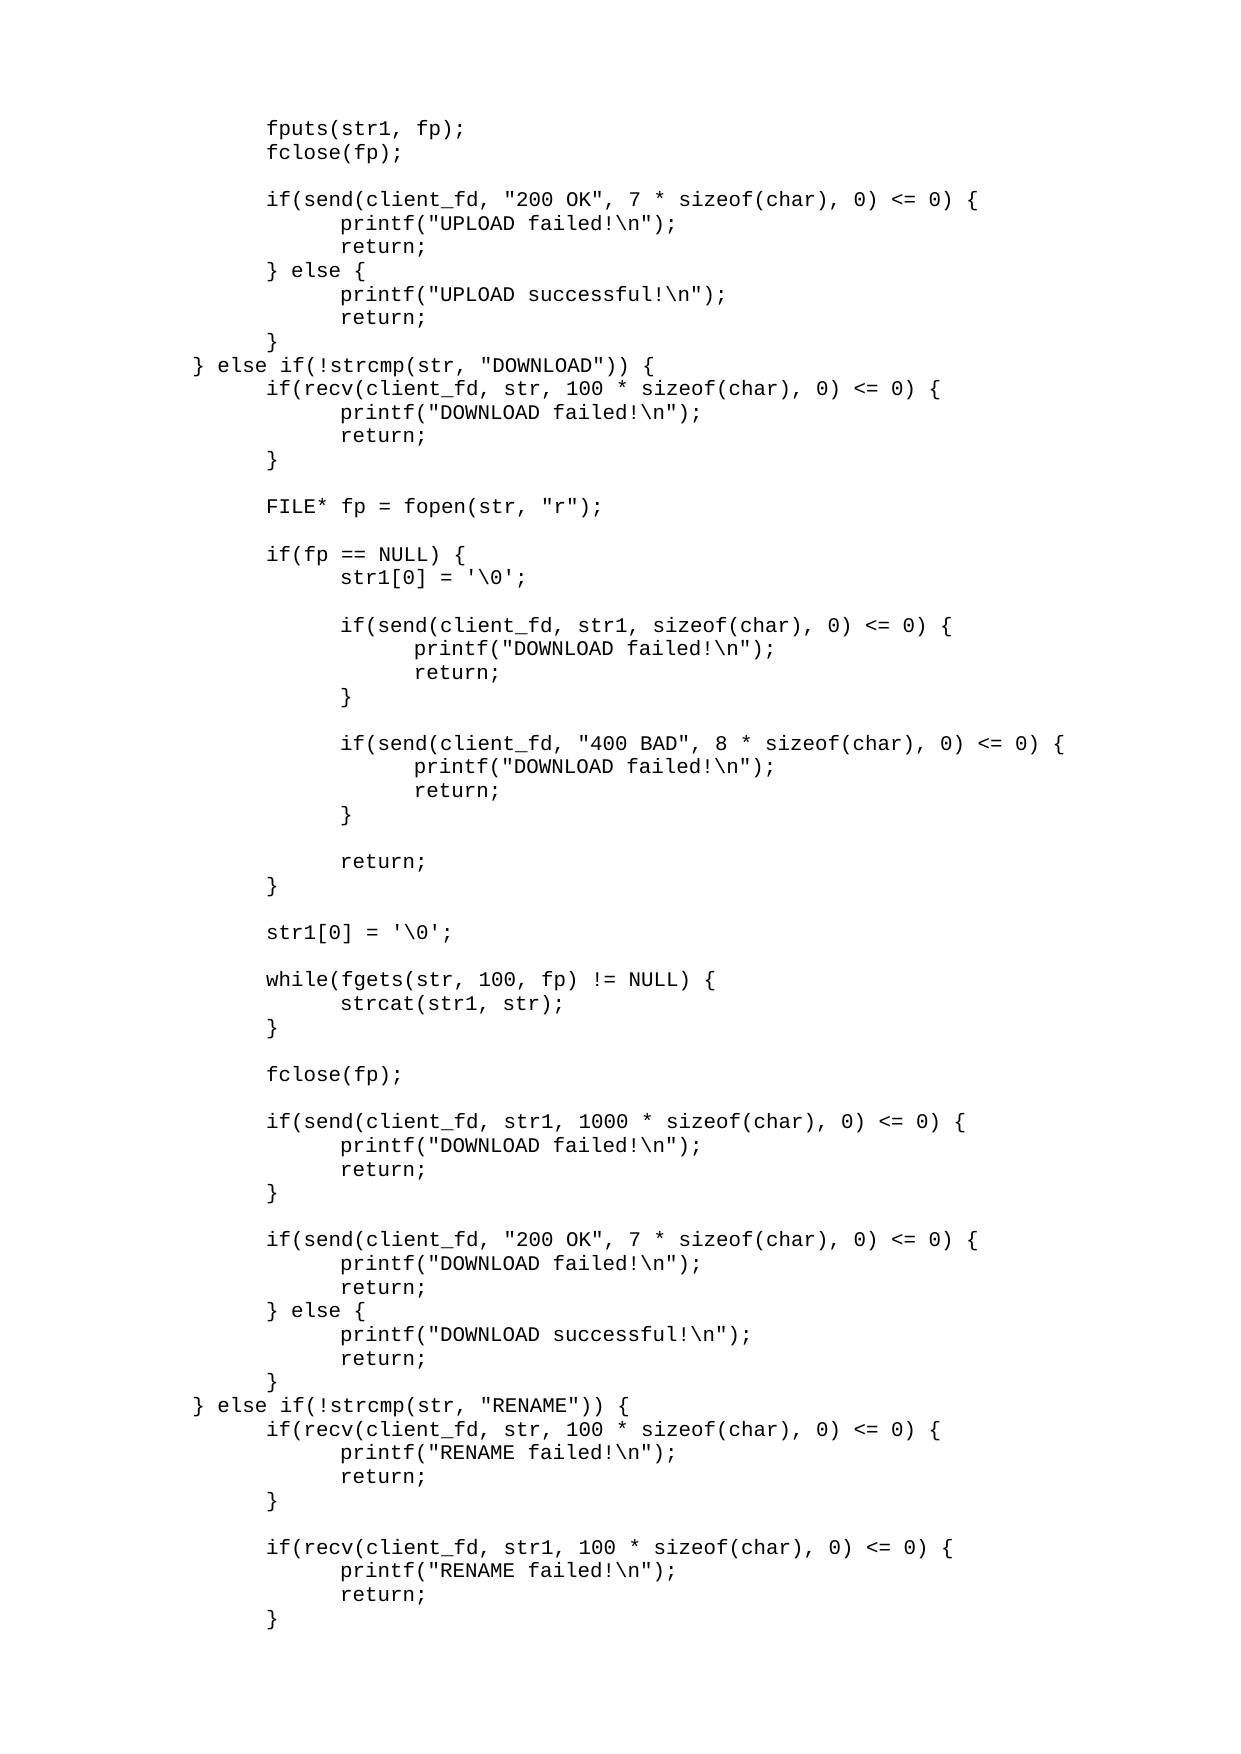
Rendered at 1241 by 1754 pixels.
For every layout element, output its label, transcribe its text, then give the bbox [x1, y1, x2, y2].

text str1[0] = '\0'; [118, 922, 1122, 946]
text if(recv(client_fd, str, 100 * sizeof(char), 0) <= 0) { [118, 378, 1122, 402]
text printf("DOWNLOAD failed!\n"); [118, 638, 1122, 662]
text if(send(client_fd, "200 OK", 7 * sizeof(char), 0) <= 0) { [118, 1229, 1122, 1253]
text printf("DOWNLOAD failed!\n"); [118, 757, 1122, 780]
text } else { [118, 1300, 1122, 1324]
text } [118, 1608, 1122, 1631]
text str1[0] = '\0'; [118, 567, 1122, 591]
text } else if(!strcmp(str, "RENAME")) { [118, 1395, 1122, 1419]
text } [118, 804, 1122, 827]
text if(send(client_fd, "200 OK", 7 * sizeof(char), 0) <= 0) { [118, 189, 1122, 213]
text } [118, 875, 1122, 898]
text printf("DOWNLOAD failed!\n"); [118, 1253, 1122, 1277]
text if(recv(client_fd, str, 100 * sizeof(char), 0) <= 0) { [118, 1419, 1122, 1442]
text fclose(fp); [118, 142, 1122, 165]
text printf("DOWNLOAD failed!\n"); [118, 402, 1122, 426]
text if(send(client_fd, "400 BAD", 8 * sizeof(char), 0) <= 0) { [118, 733, 1122, 757]
text return; [118, 851, 1122, 875]
text FILE* fp = fopen(str, "r"); [118, 496, 1122, 520]
text } [118, 331, 1122, 354]
text return; [118, 1277, 1122, 1300]
text fclose(fp); [118, 1064, 1122, 1088]
text } else { [118, 260, 1122, 284]
text return; [118, 1158, 1122, 1182]
text return; [118, 426, 1122, 449]
text strcat(str1, str); [118, 993, 1122, 1017]
text if(send(client_fd, str1, sizeof(char), 0) <= 0) { [118, 615, 1122, 638]
text printf("UPLOAD successful!\n"); [118, 284, 1122, 307]
text } [118, 1371, 1122, 1395]
text while(fgets(str, 100, fp) != NULL) { [118, 969, 1122, 993]
text return; [118, 780, 1122, 804]
text return; [118, 1466, 1122, 1489]
text return; [118, 1584, 1122, 1608]
text printf("RENAME failed!\n"); [118, 1561, 1122, 1584]
text return; [118, 307, 1122, 331]
text if(send(client_fd, str1, 1000 * sizeof(char), 0) <= 0) { [118, 1111, 1122, 1135]
text } [118, 1182, 1122, 1206]
text } [118, 1017, 1122, 1040]
text return; [118, 236, 1122, 260]
text } [118, 1489, 1122, 1513]
text } else if(!strcmp(str, "DOWNLOAD")) { [118, 354, 1122, 378]
text printf("DOWNLOAD failed!\n"); [118, 1135, 1122, 1158]
text printf("RENAME failed!\n"); [118, 1442, 1122, 1466]
text return; [118, 1348, 1122, 1371]
text fputs(str1, fp); [118, 118, 1122, 142]
text } [118, 686, 1122, 709]
text return; [118, 662, 1122, 686]
text } [118, 449, 1122, 473]
text printf("DOWNLOAD successful!\n"); [118, 1324, 1122, 1348]
text printf("UPLOAD failed!\n"); [118, 213, 1122, 236]
text if(fp == NULL) { [118, 544, 1122, 567]
text if(recv(client_fd, str1, 100 * sizeof(char), 0) <= 0) { [118, 1537, 1122, 1561]
